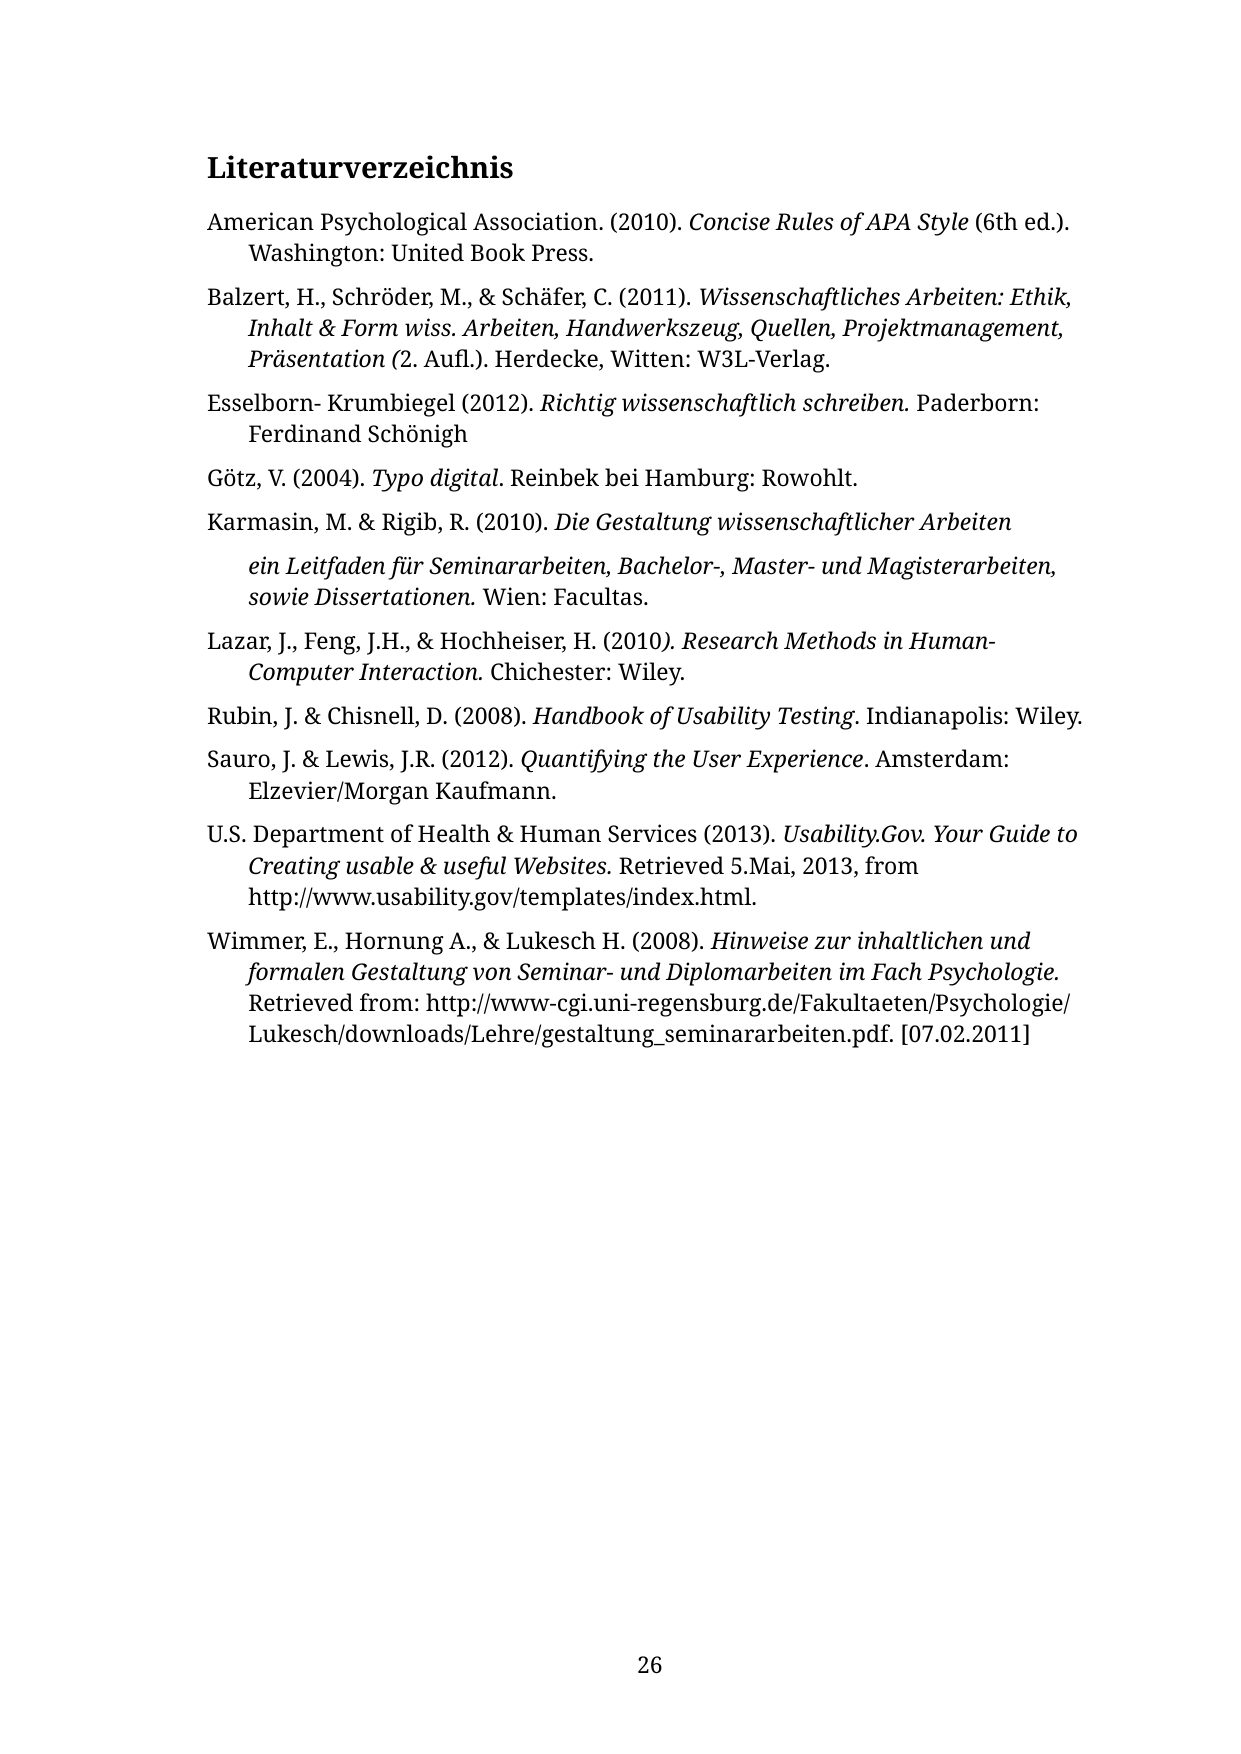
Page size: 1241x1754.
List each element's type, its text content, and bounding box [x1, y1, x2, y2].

text Lazar, J., Feng, J.H., & Hochheiser, H. (2010). Research Methods in Human-Computer Interaction. Chichester: Wiley. [207, 624, 1092, 687]
text Karmasin, M. & Rigib, R. (2010). Die Gestaltung wissenschaftlicher Arbeiten [207, 506, 1092, 537]
subtitle Literaturverzeichnis [207, 148, 1092, 187]
text U.S. Department of Health & Human Services (2013). Usability.Gov. Your Guide to Creating usable & useful Websites. Retrieved 5.Mai, 2013, from http://www.usability.gov/templates/index.html. [207, 818, 1092, 912]
text ein Leitfaden für Seminararbeiten, Bachelor-, Master- und Magisterarbeiten, sowie Dissertationen. Wien: Facultas. [207, 549, 1092, 612]
text Sauro, J. & Lewis, J.R. (2012). Quantifying the User Experience. Amsterdam: Elzevier/Morgan Kaufmann. [207, 743, 1092, 806]
text Balzert, H., Schröder, M., & Schäfer, C. (2011). Wissenschaftliches Arbeiten: Ethik, Inhalt & Form wiss. Arbeiten, Handwerkszeug, Quellen, Projektmanagement, Präsentation (2. Aufl.). Herdecke, Witten: W3L-Verlag. [207, 281, 1092, 374]
text Esselborn- Krumbiegel (2012). Richtig wissenschaftlich schreiben. Paderborn: Ferdinand Schönigh [207, 387, 1092, 449]
text Wimmer, E., Hornung A., & Lukesch H. (2008). Hinweise zur inhaltlichen und formalen Gestaltung von Seminar- und Diplomarbeiten im Fach Psychologie. Retrieved from: http://www-cgi.uni-regensburg.de/Fakultaeten/Psychologie/ Lukesch/downloads/Lehre/gestaltung_seminararbeiten.pdf. [07.02.2011] [207, 924, 1092, 1049]
text Rubin, J. & Chisnell, D. (2008). Handbook of Usability Testing. Indianapolis: Wiley. [207, 699, 1092, 731]
text American Psychological Association. (2010). Concise Rules of APA Style (6th ed.). Washington: United Book Press. [207, 206, 1092, 268]
text Götz, V. (2004). Typo digital. Reinbek bei Hamburg: Rowohlt. [207, 462, 1092, 493]
